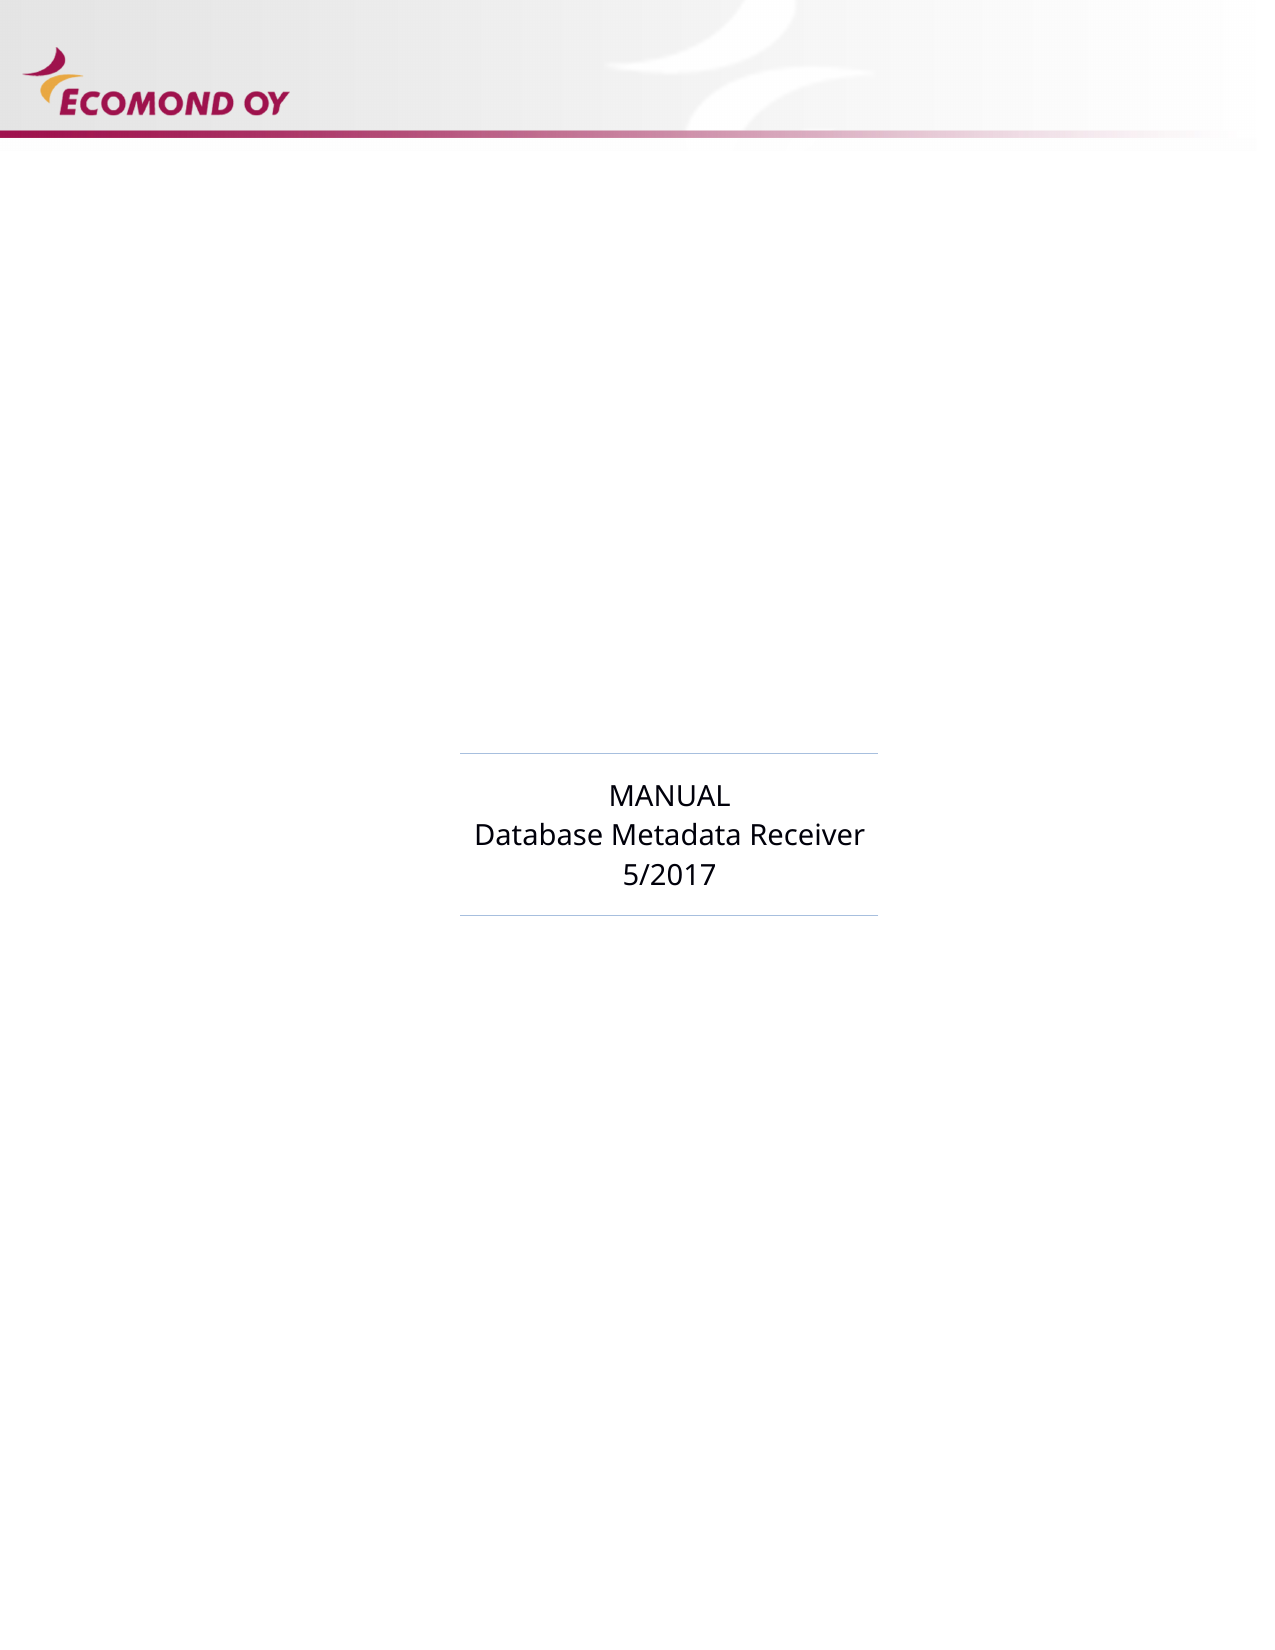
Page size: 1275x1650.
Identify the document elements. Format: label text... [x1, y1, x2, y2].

text 5/2017 [460, 832, 878, 915]
text Database Metadata Receiver [460, 793, 878, 832]
text MANUAL [460, 754, 878, 793]
picture [0, 0, 1257, 151]
